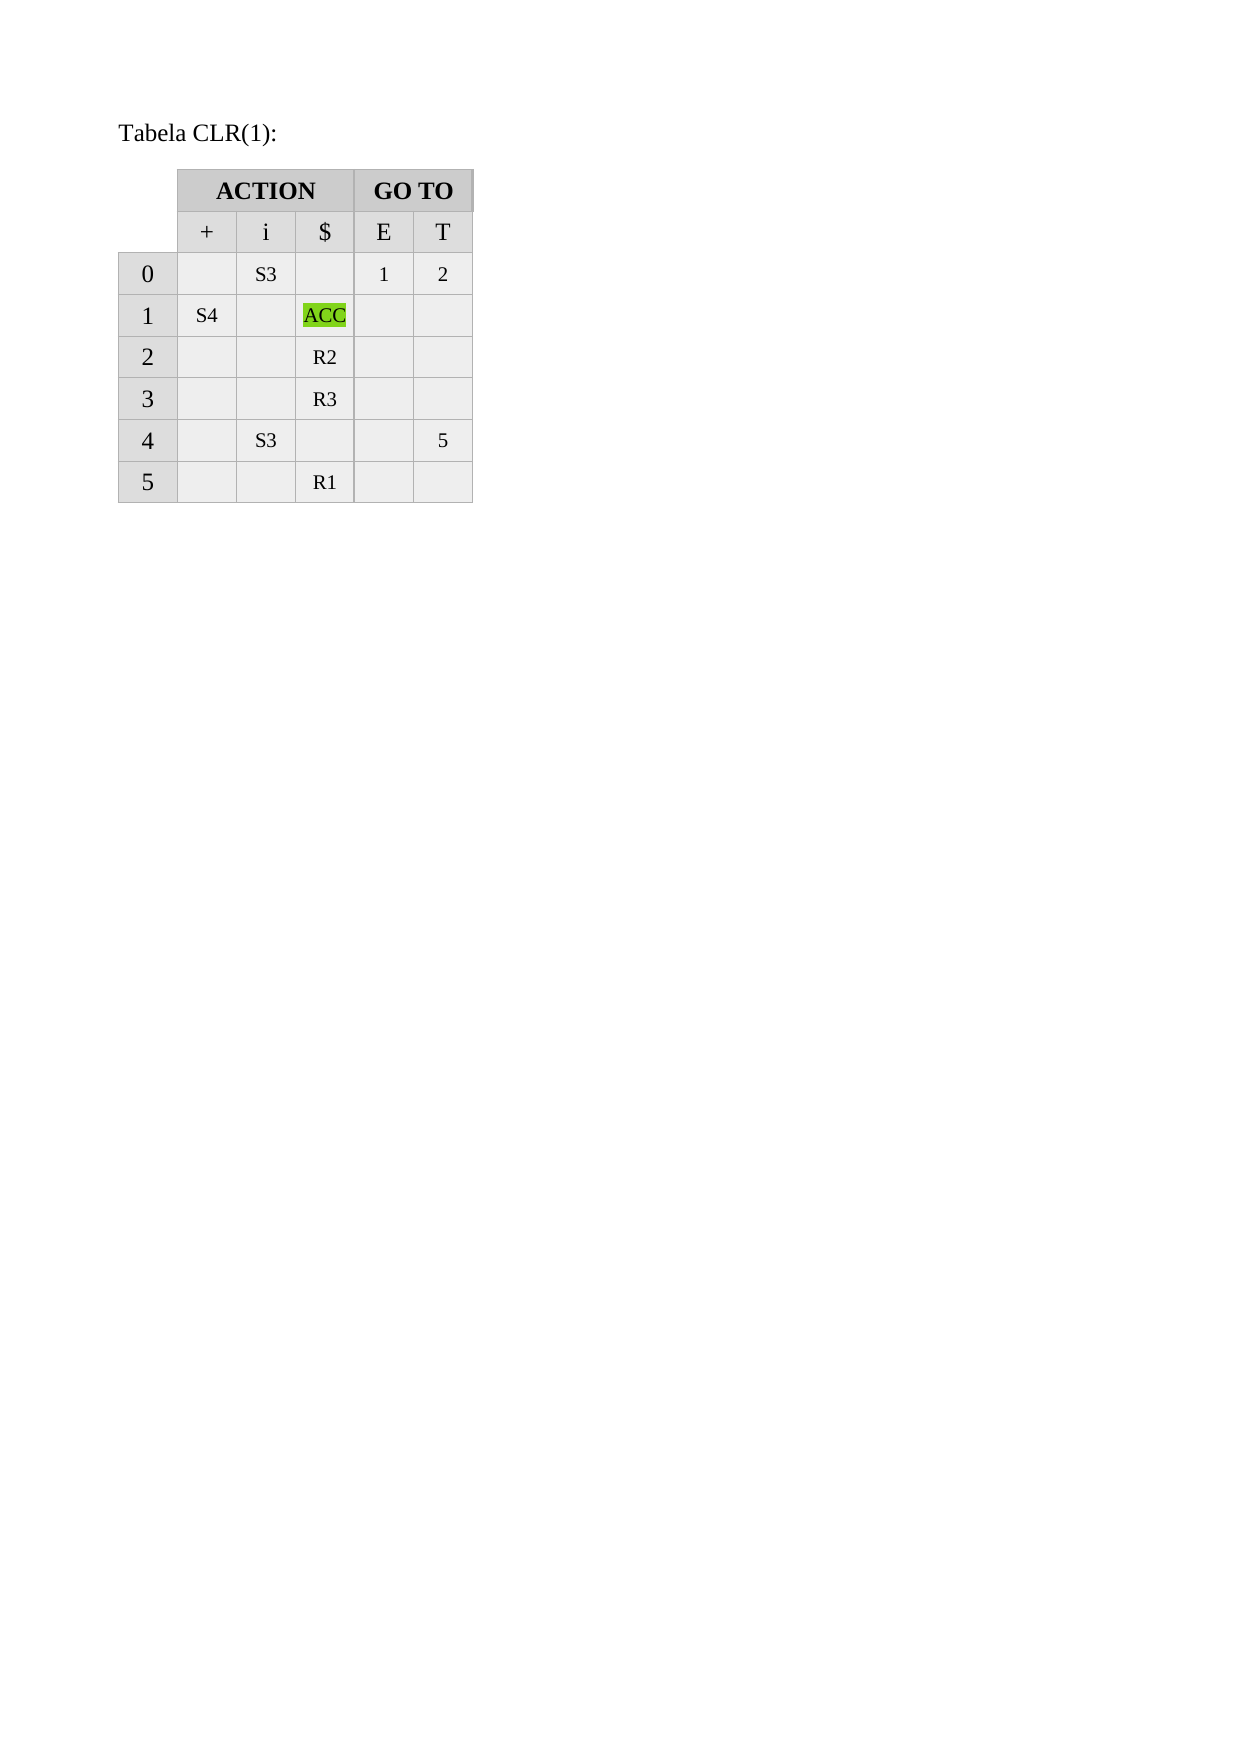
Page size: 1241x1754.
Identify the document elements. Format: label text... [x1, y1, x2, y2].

table_cell ACC [296, 295, 353, 336]
table_cell [178, 337, 236, 377]
table_cell 1 [119, 295, 177, 336]
table_cell [237, 462, 295, 502]
table_cell $ [296, 212, 353, 252]
table_cell 3 [119, 378, 177, 419]
text Tabela CLR(1): [118, 118, 1122, 147]
table_cell S3 [237, 420, 295, 461]
table_cell i [237, 212, 295, 252]
table_cell + [178, 212, 236, 252]
table_cell 2 [414, 253, 472, 294]
table_cell [355, 378, 413, 419]
table_cell 0 [119, 253, 177, 294]
table_cell T [414, 212, 472, 252]
table_cell [414, 462, 472, 502]
table_cell 1 [355, 253, 413, 294]
table_cell 5 [414, 420, 472, 461]
table_cell R2 [296, 337, 353, 377]
table_cell R3 [296, 378, 353, 419]
table_cell 2 [119, 337, 177, 377]
table_cell [237, 378, 295, 419]
table_cell [414, 337, 472, 377]
table_cell [355, 420, 413, 461]
table_cell S3 [237, 253, 295, 294]
table_cell [119, 212, 177, 252]
table_cell [178, 420, 236, 461]
table_cell 5 [119, 462, 177, 502]
table_cell [178, 462, 236, 502]
table_cell R1 [296, 462, 353, 502]
table_cell [237, 337, 295, 377]
table_cell [355, 337, 413, 377]
table_cell [237, 295, 295, 336]
table_cell [355, 462, 413, 502]
table_cell [178, 378, 236, 419]
table_cell E [355, 212, 413, 252]
table_cell [355, 295, 413, 336]
table_header ACTION [178, 170, 353, 211]
table_header GO TO [355, 170, 471, 211]
table_cell [296, 420, 353, 461]
table_cell [414, 378, 472, 419]
table_cell [414, 295, 472, 336]
table_cell S4 [178, 295, 236, 336]
table_cell [296, 253, 353, 294]
table_cell 4 [119, 420, 177, 461]
table_header [119, 170, 177, 211]
table_cell [178, 253, 236, 294]
